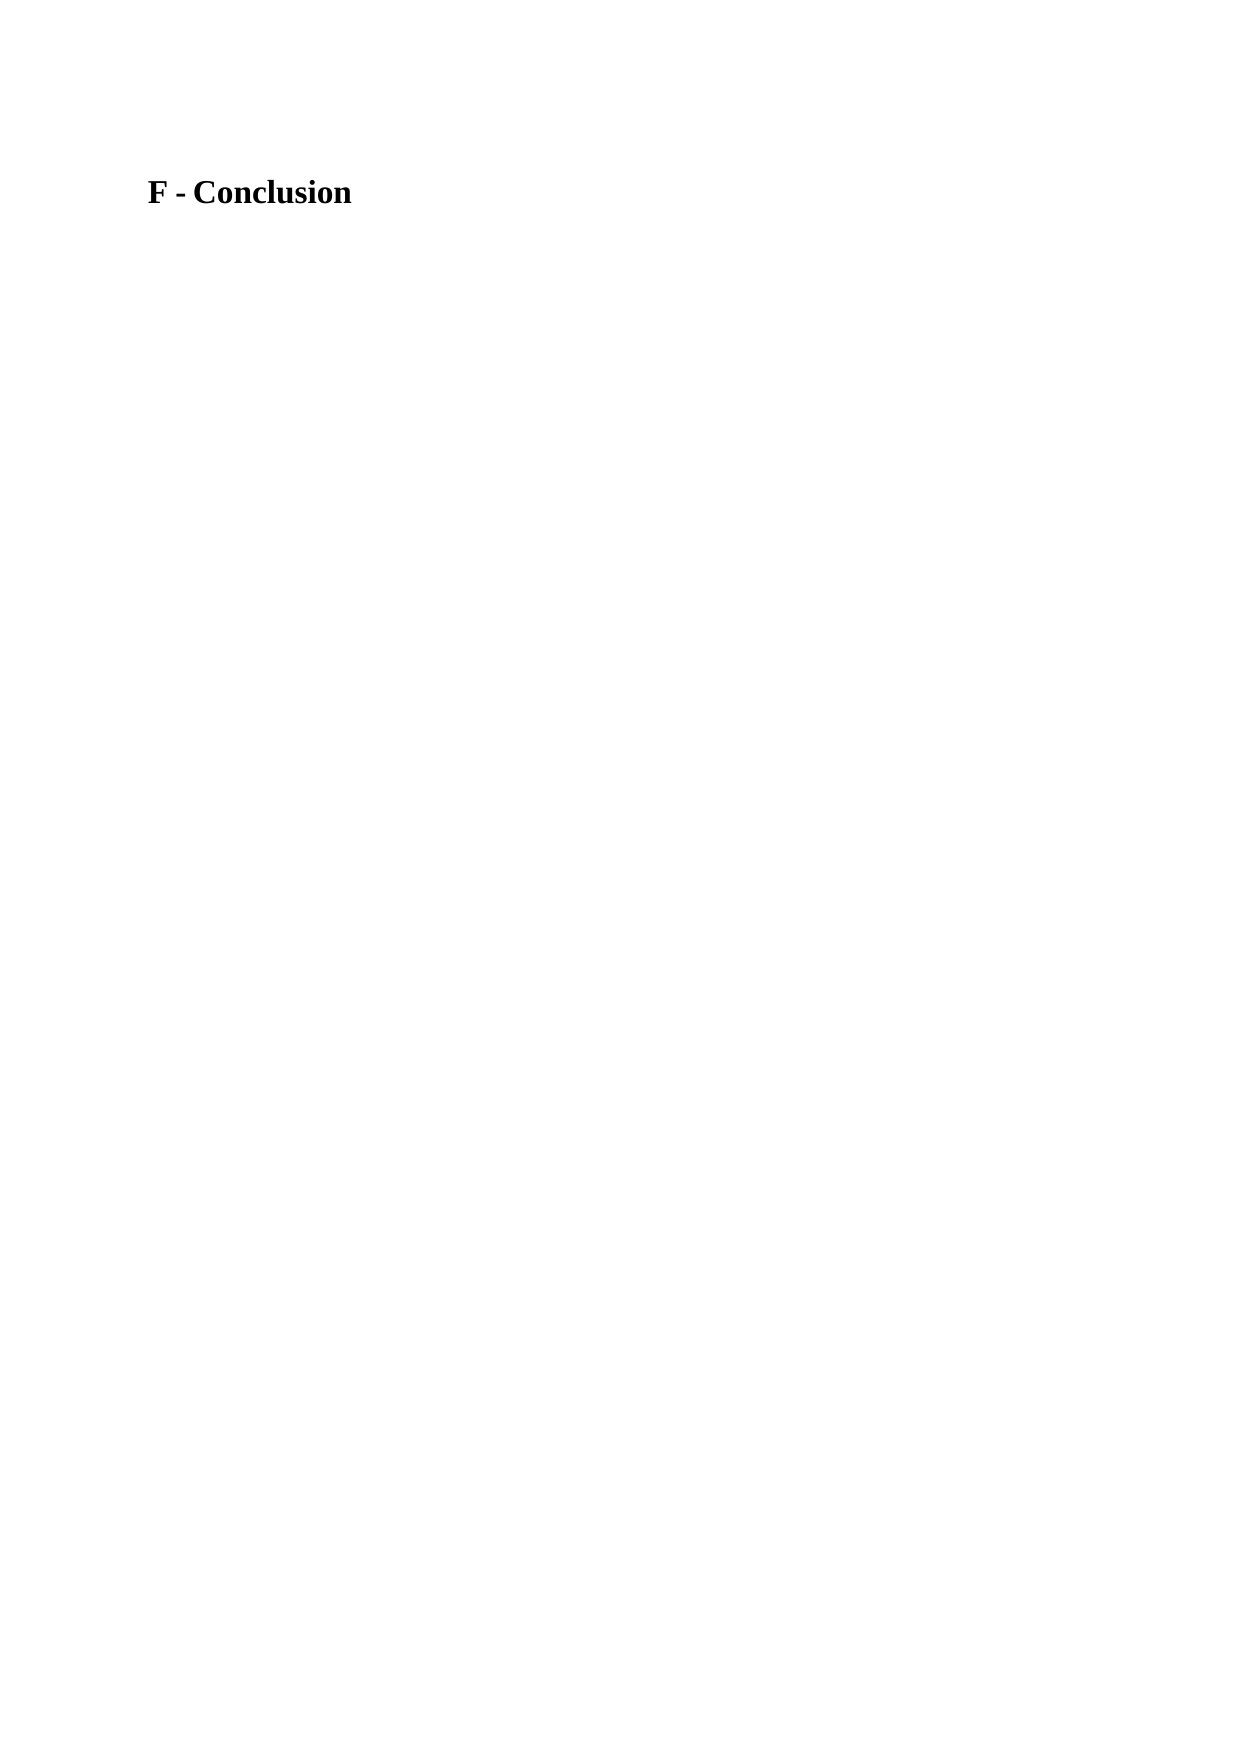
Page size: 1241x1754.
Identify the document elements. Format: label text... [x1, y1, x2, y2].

subtitle Conclusion [148, 173, 1093, 211]
